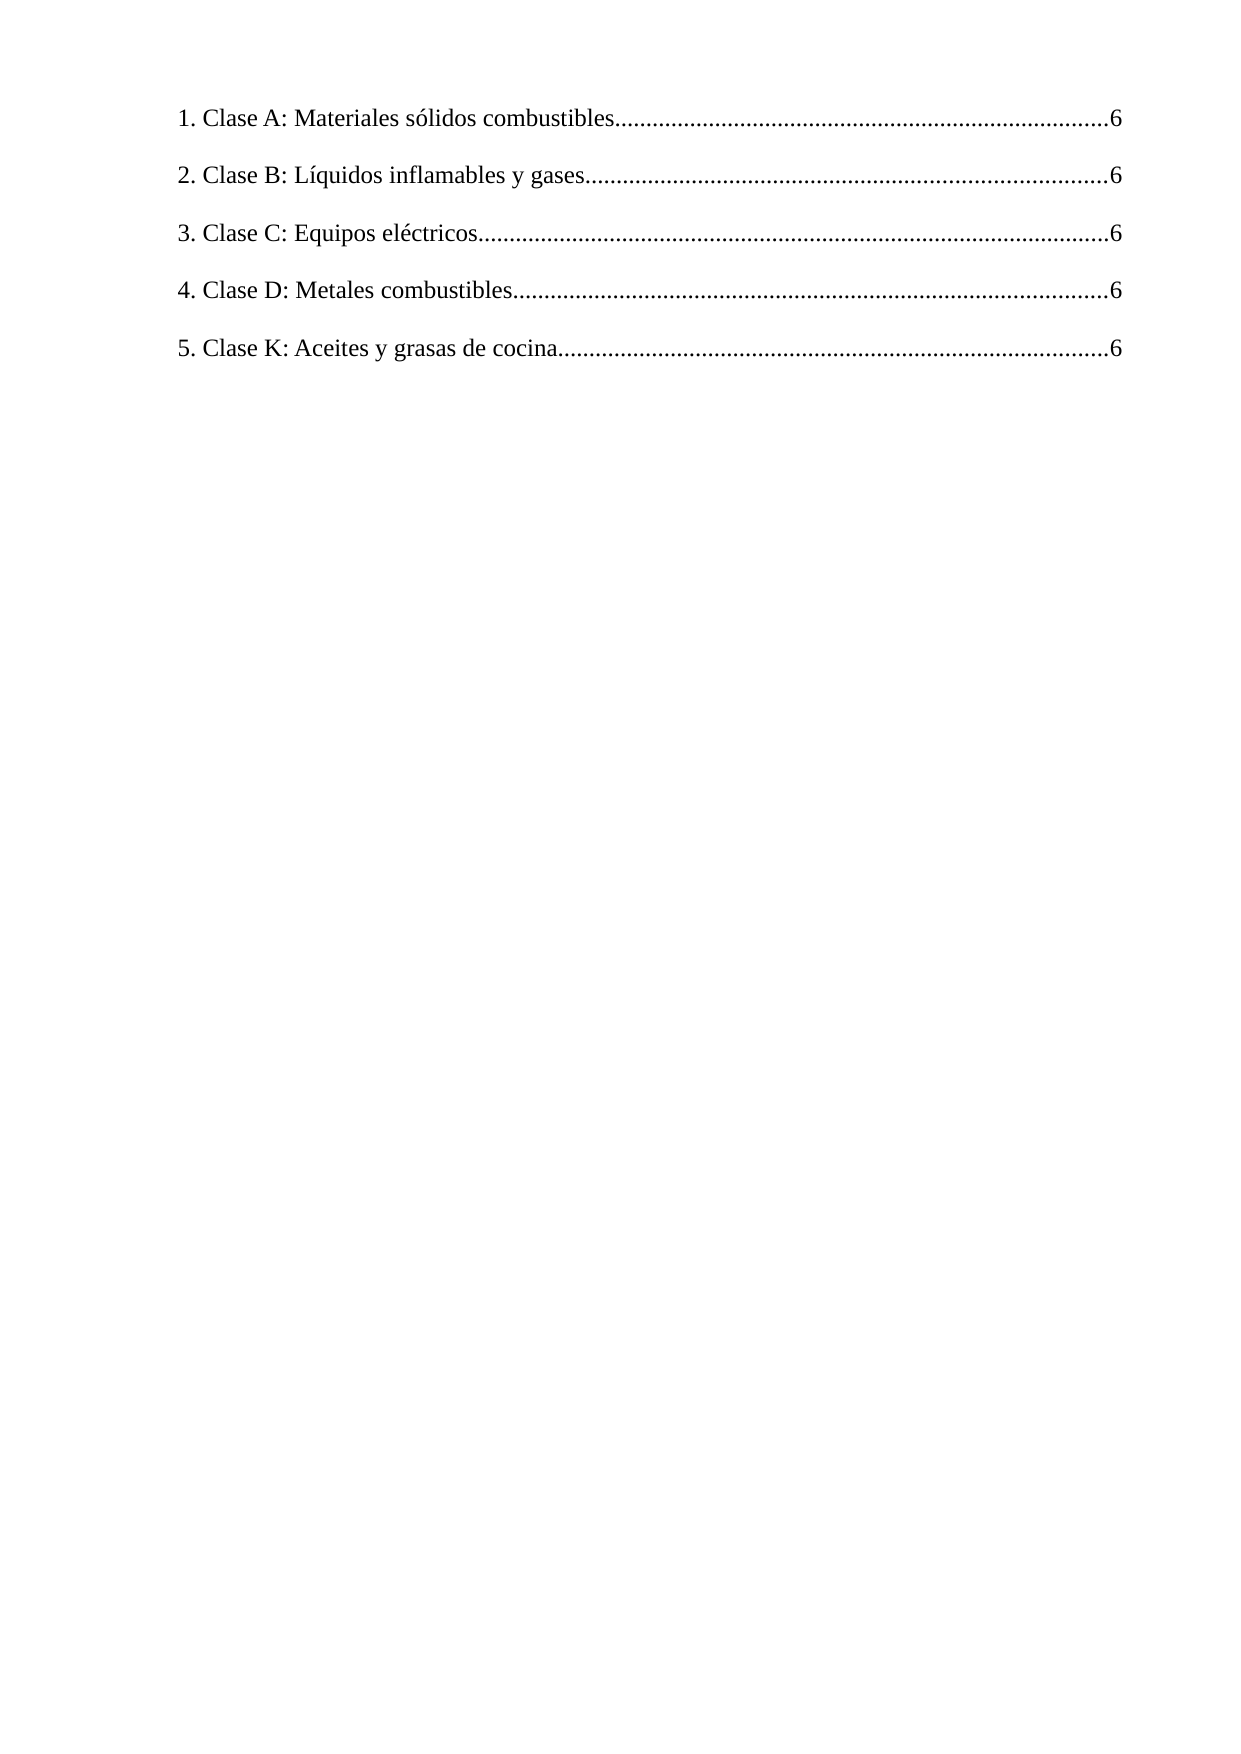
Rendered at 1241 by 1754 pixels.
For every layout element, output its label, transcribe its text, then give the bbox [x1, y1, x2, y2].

text 5. Clase K: Aceites y grasas de cocina 6 [177, 333, 1122, 362]
text 3. Clase C: Equipos eléctricos 6 [177, 218, 1122, 247]
text 2. Clase B: Líquidos inflamables y gases 6 [177, 161, 1122, 189]
text 4. Clase D: Metales combustibles 6 [177, 276, 1122, 304]
text 1. Clase A: Materiales sólidos combustibles 6 [177, 103, 1122, 132]
